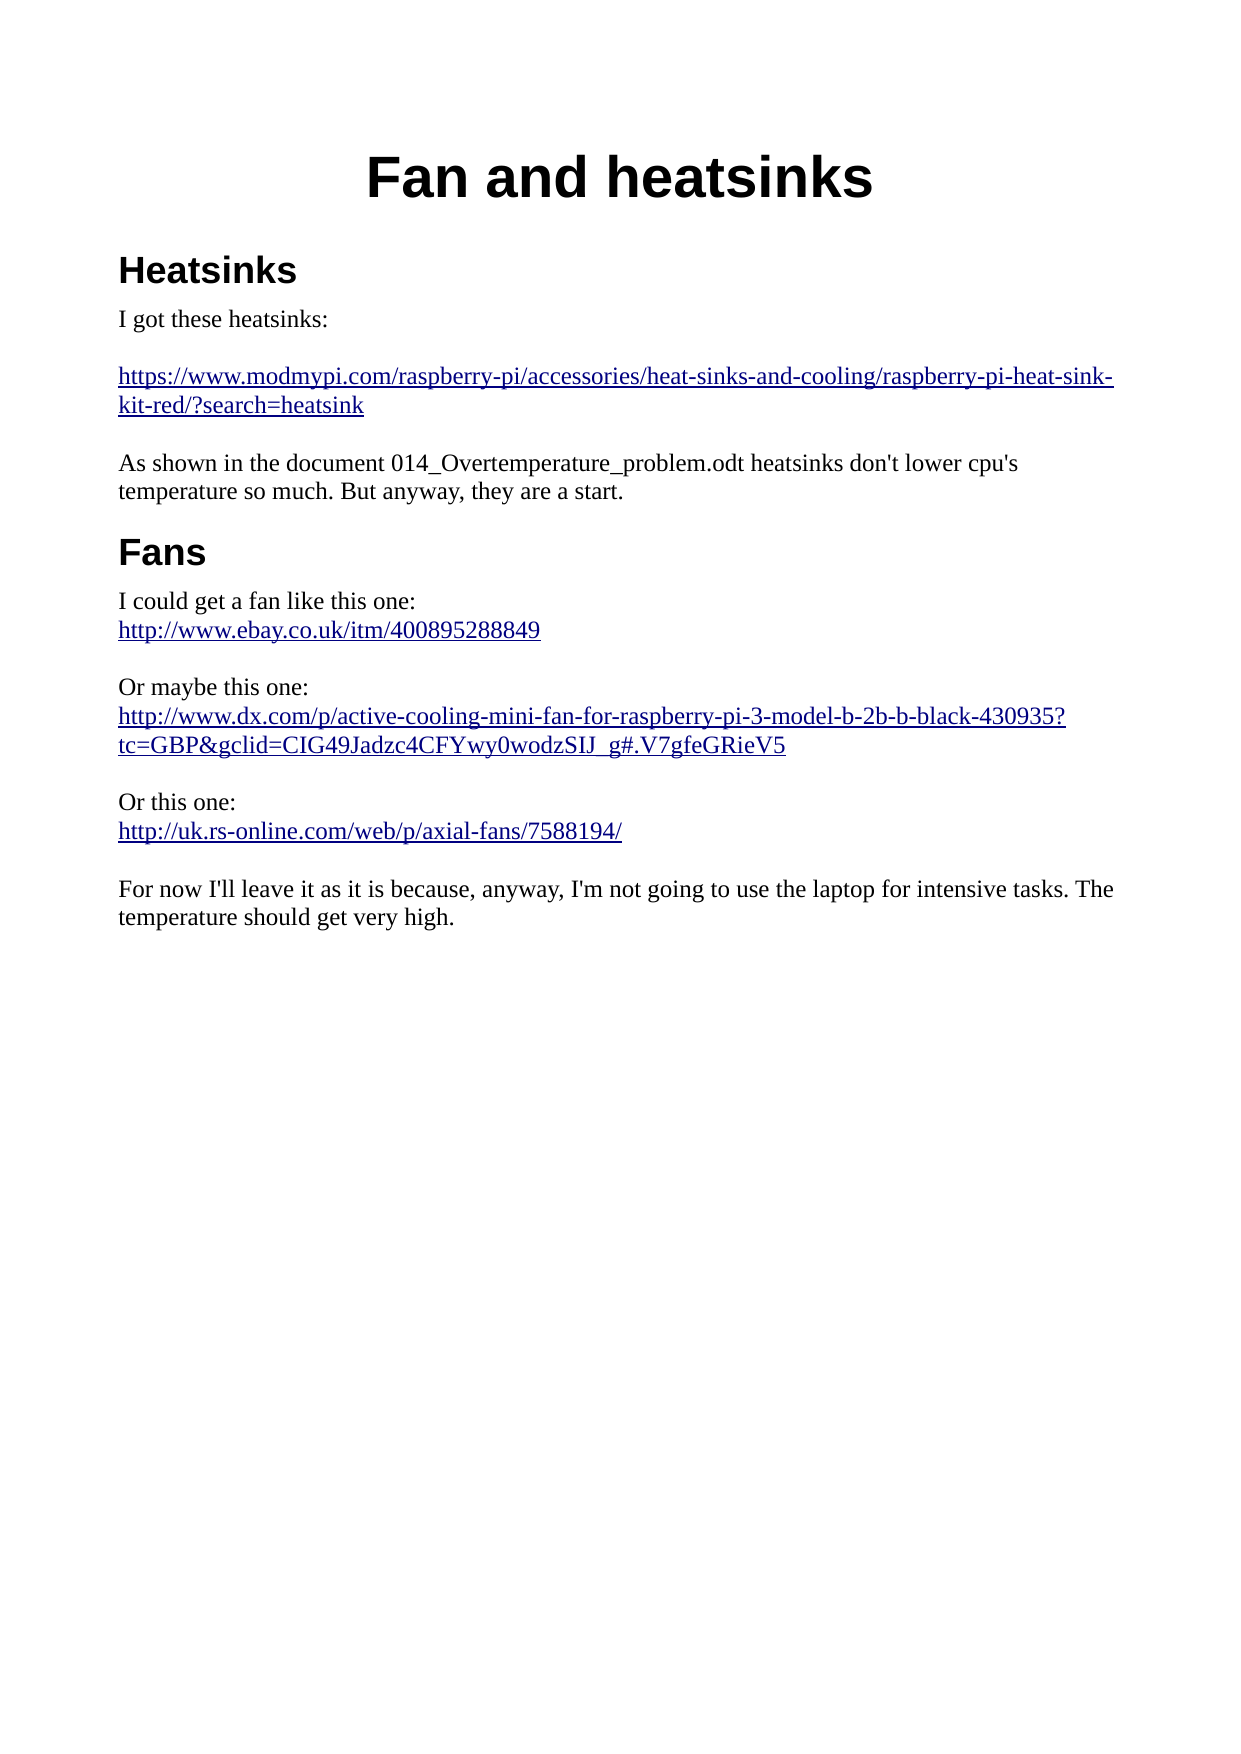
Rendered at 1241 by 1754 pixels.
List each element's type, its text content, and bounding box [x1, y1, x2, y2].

subtitle Fans [118, 530, 1122, 574]
subtitle Heatsinks [118, 248, 1122, 291]
text http://uk.rs-online.com/web/p/axial-fans/7588194/ [118, 816, 1122, 845]
text Or maybe this one: [118, 672, 1122, 701]
text https://www.modmypi.com/raspberry-pi/accessories/heat-sinks-and-cooling/raspberry-pi-heat-sink-kit-red/?search=heatsink [118, 361, 1122, 419]
text http://www.ebay.co.uk/itm/400895288849 [118, 615, 1122, 644]
text I could get a fan like this one: [118, 586, 1122, 615]
text As shown in the document 014_Overtemperature_problem.odt heatsinks don't lower cpu's temperature so much. But anyway, they are a start. [118, 448, 1122, 505]
text http://www.dx.com/p/active-cooling-mini-fan-for-raspberry-pi-3-model-b-2b-b-black-430935?tc=GBP&gclid=CIG49Jadzc4CFYwy0wodzSIJ_g#.V7gfeGRieV5 [118, 701, 1122, 759]
title Fan and heatsinks [118, 143, 1122, 210]
text For now I'll leave it as it is because, anyway, I'm not going to use the laptop for intensive tasks. The temperature should get very high. [118, 874, 1122, 931]
text I got these heatsinks: [118, 304, 1122, 333]
text Or this one: [118, 787, 1122, 816]
